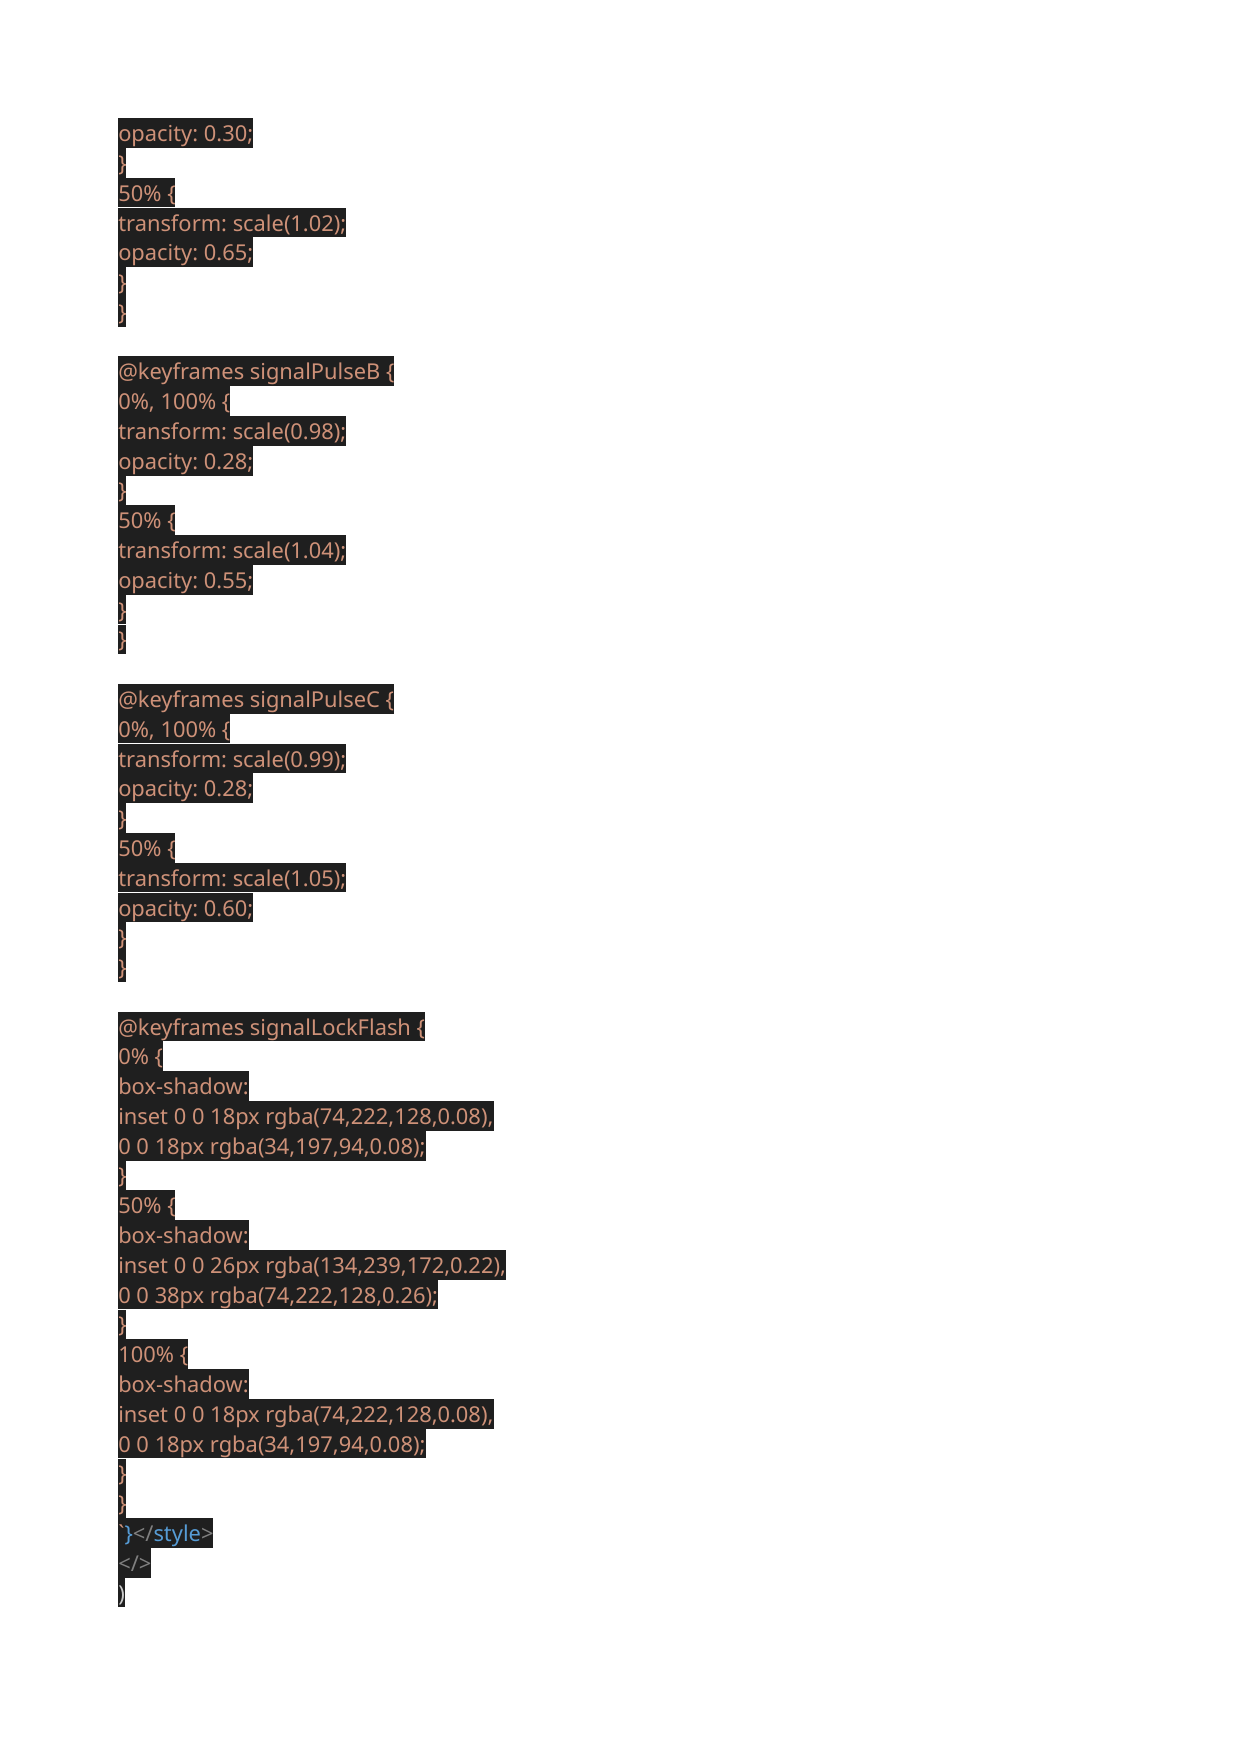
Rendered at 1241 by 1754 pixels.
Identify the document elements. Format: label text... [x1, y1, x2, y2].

text opacity: 0.65; [118, 237, 1122, 267]
text box-shadow: [118, 1220, 1122, 1250]
text 0%, 100% { [118, 714, 1122, 743]
text box-shadow: [118, 1071, 1122, 1101]
text } [118, 1458, 1122, 1488]
text 0% { [118, 1041, 1122, 1071]
text } [118, 595, 1122, 624]
text } [118, 1309, 1122, 1339]
text } [118, 1161, 1122, 1190]
text transform: scale(1.02); [118, 207, 1122, 237]
text } [118, 1488, 1122, 1518]
text @keyframes signalPulseB { [118, 356, 1122, 386]
text 50% { [118, 833, 1122, 863]
text @keyframes signalLockFlash { [118, 1012, 1122, 1041]
text opacity: 0.28; [118, 446, 1122, 476]
text </> [118, 1548, 1122, 1578]
text transform: scale(0.98); [118, 416, 1122, 446]
text 0 0 18px rgba(34,197,94,0.08); [118, 1131, 1122, 1161]
text 100% { [118, 1339, 1122, 1369]
text } [118, 624, 1122, 654]
text opacity: 0.55; [118, 565, 1122, 595]
text } [118, 476, 1122, 505]
text } [118, 148, 1122, 178]
text } [118, 803, 1122, 833]
text opacity: 0.28; [118, 773, 1122, 803]
text inset 0 0 18px rgba(74,222,128,0.08), [118, 1101, 1122, 1131]
text transform: scale(0.99); [118, 743, 1122, 773]
text inset 0 0 26px rgba(134,239,172,0.22), [118, 1250, 1122, 1280]
text 0 0 18px rgba(34,197,94,0.08); [118, 1429, 1122, 1458]
text box-shadow: [118, 1369, 1122, 1399]
text 0 0 38px rgba(74,222,128,0.26); [118, 1280, 1122, 1309]
text transform: scale(1.04); [118, 535, 1122, 565]
text } [118, 267, 1122, 297]
text 0%, 100% { [118, 386, 1122, 416]
text 50% { [118, 505, 1122, 535]
text } [118, 952, 1122, 982]
text transform: scale(1.05); [118, 863, 1122, 892]
text inset 0 0 18px rgba(74,222,128,0.08), [118, 1399, 1122, 1429]
text `}</style> [118, 1518, 1122, 1548]
text ) [118, 1578, 1122, 1607]
text 50% { [118, 178, 1122, 207]
text } [118, 297, 1122, 327]
text opacity: 0.30; [118, 118, 1122, 148]
text } [118, 922, 1122, 952]
text opacity: 0.60; [118, 892, 1122, 922]
text 50% { [118, 1190, 1122, 1220]
text @keyframes signalPulseC { [118, 684, 1122, 714]
